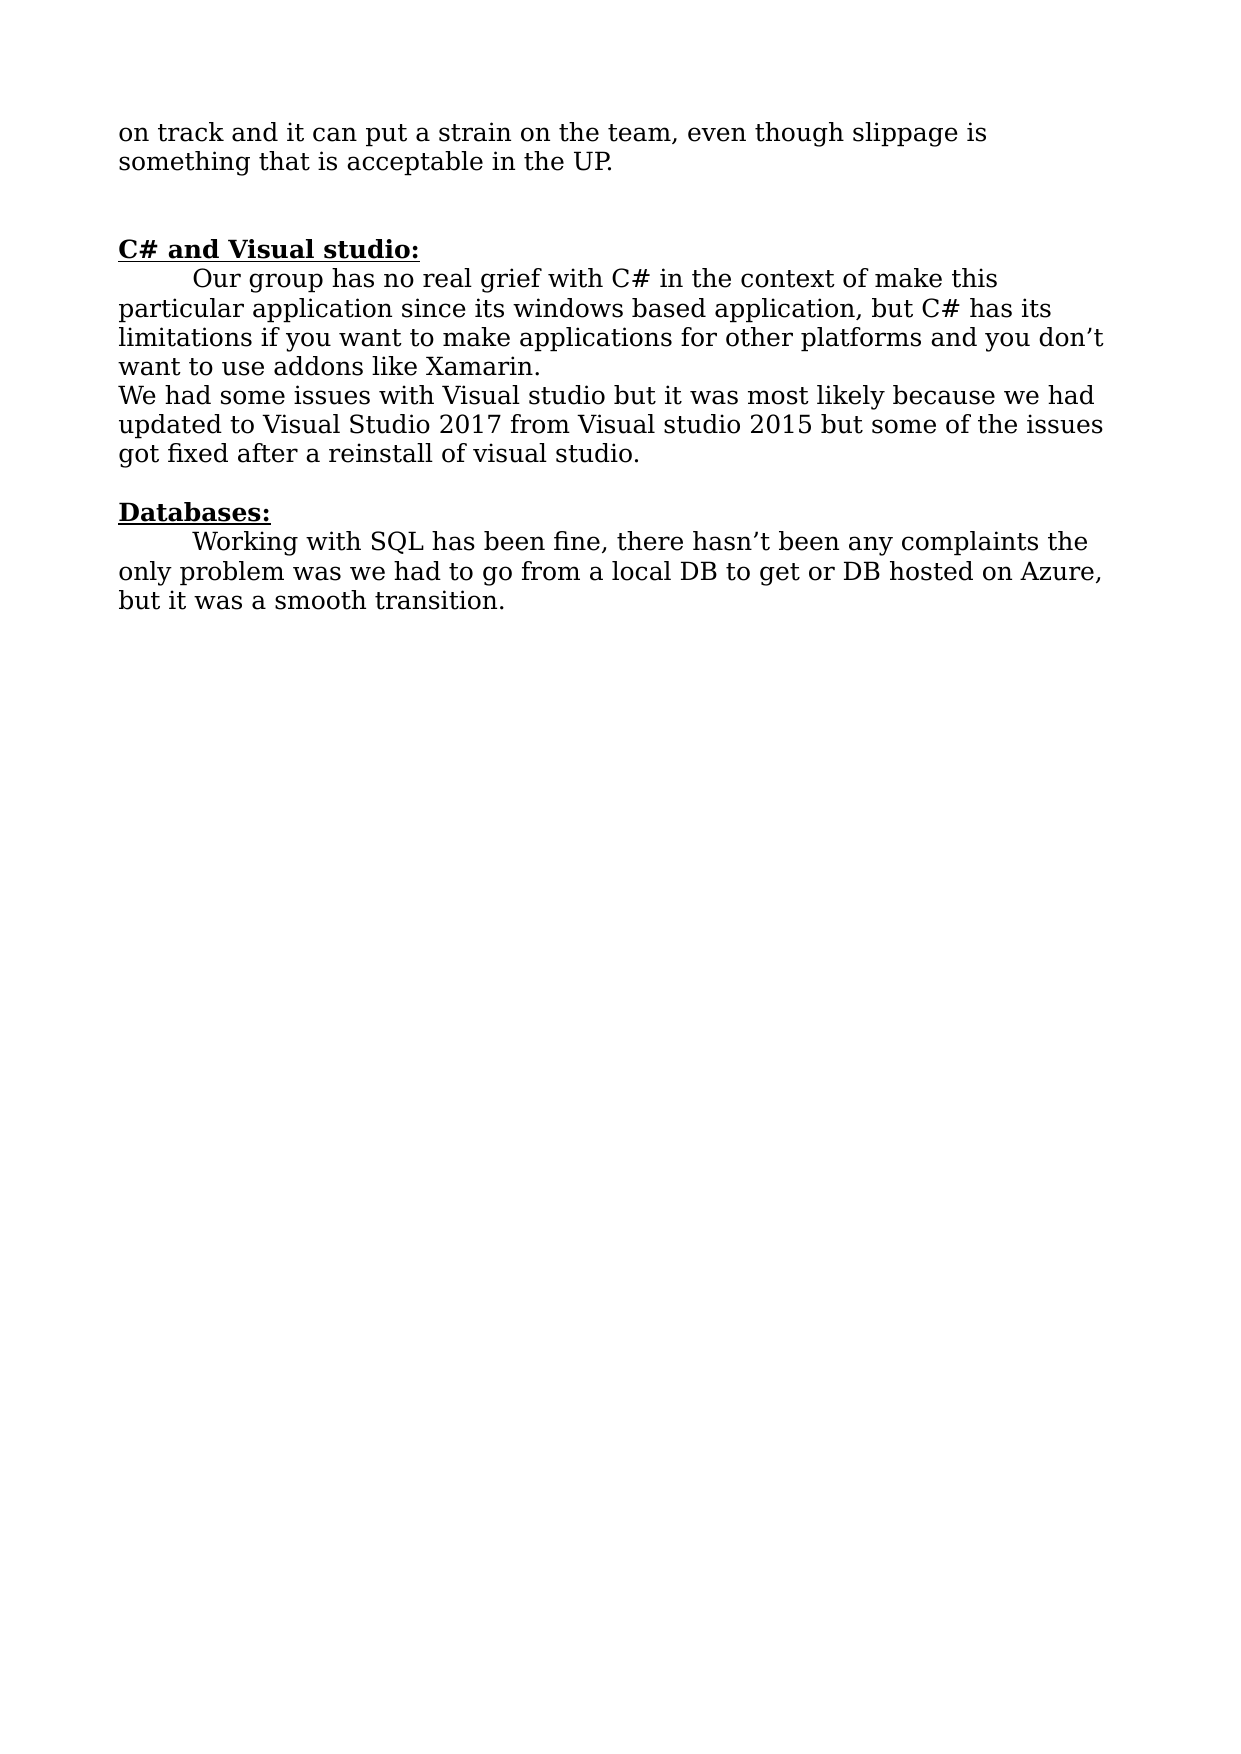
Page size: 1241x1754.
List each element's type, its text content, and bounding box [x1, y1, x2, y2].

text on track and it can put a strain on the team, even though slippage is something that is acceptable in the UP. [118, 118, 1122, 176]
text Databases: [118, 498, 1122, 527]
text Working with SQL has been fine, there hasn’t been any complaints the only problem was we had to go from a local DB to get or DB hosted on Azure, but it was a smooth transition. [118, 527, 1122, 615]
text Our group has no real grief with C# in the context of make this particular application since its windows based application, but C# has its limitations if you want to make applications for other platforms and you don’t want to use addons like Xamarin. [118, 264, 1122, 381]
text We had some issues with Visual studio but it was most likely because we had updated to Visual Studio 2017 from Visual studio 2015 but some of the issues got fixed after a reinstall of visual studio. [118, 381, 1122, 469]
text C# and Visual studio: [118, 235, 1122, 264]
